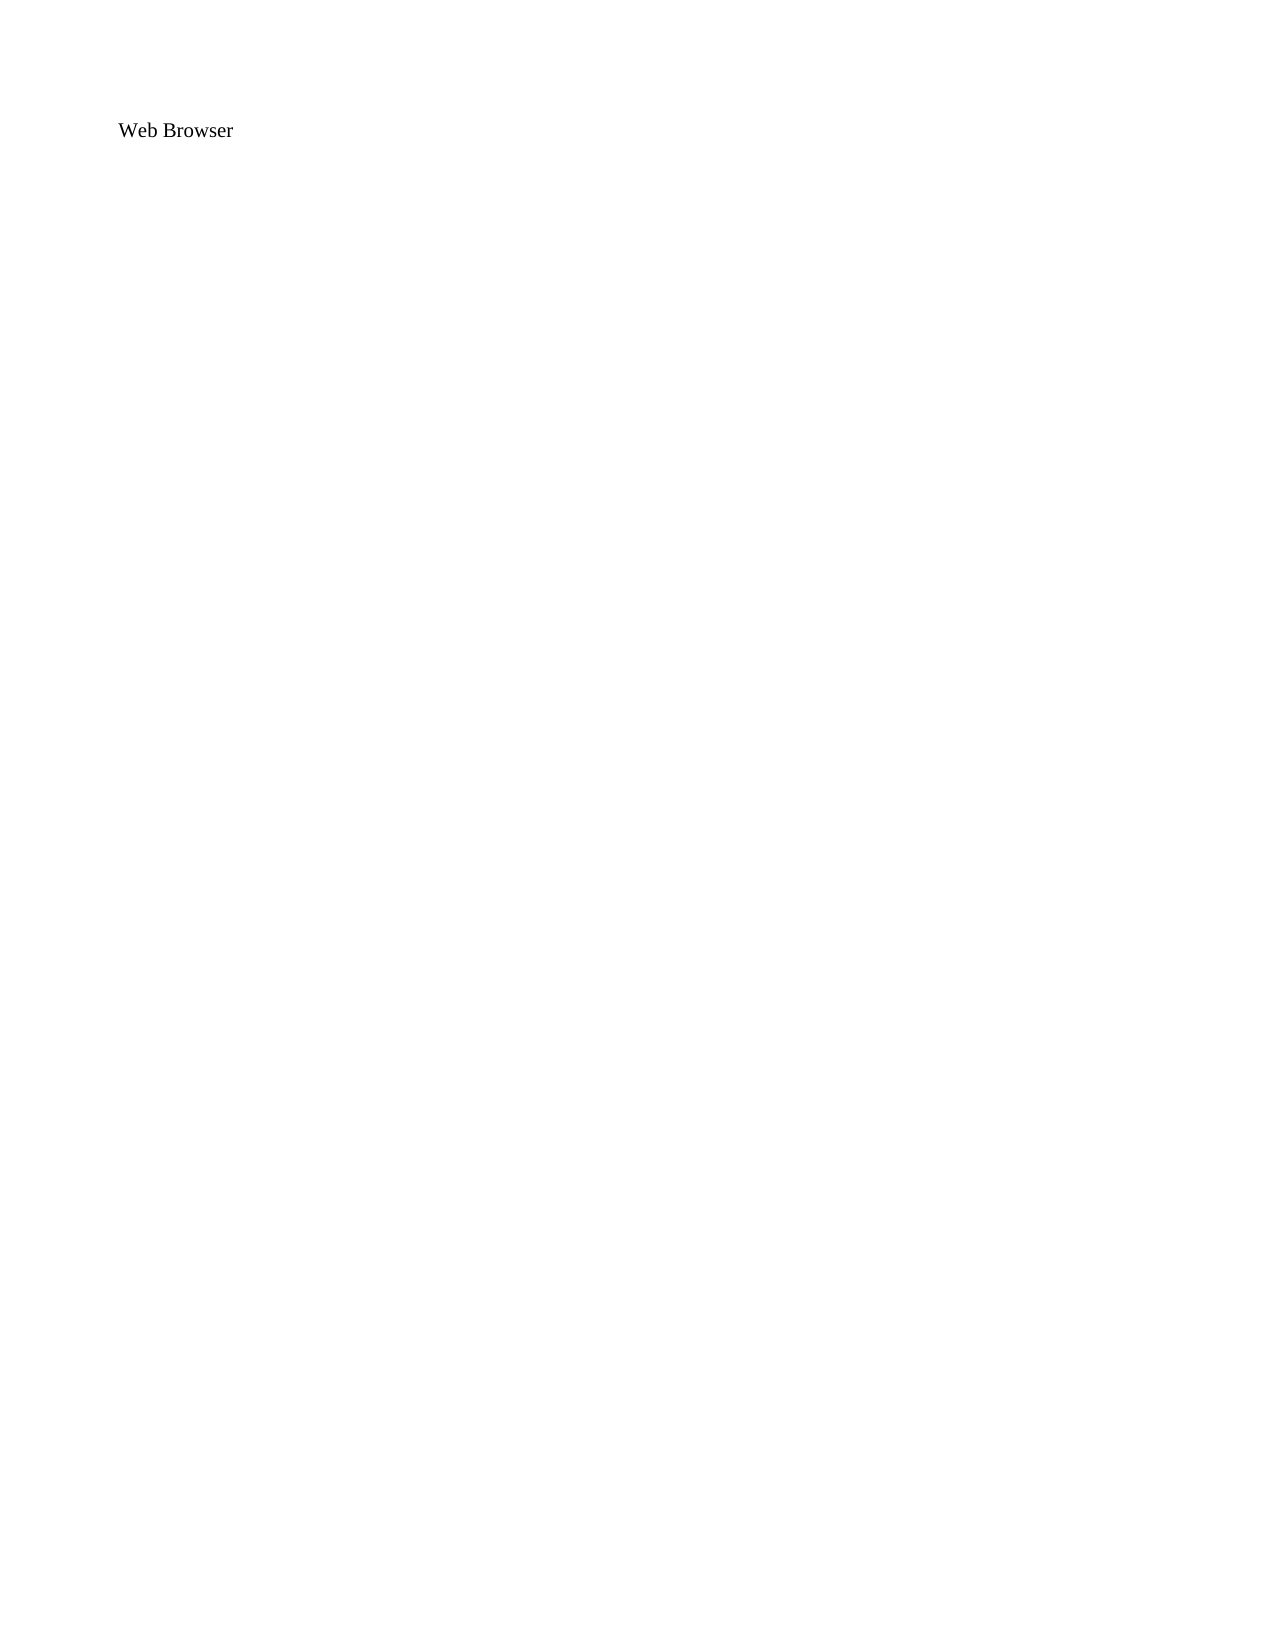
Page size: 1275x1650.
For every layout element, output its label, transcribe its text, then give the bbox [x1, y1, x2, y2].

text Web Browser [118, 118, 1157, 142]
